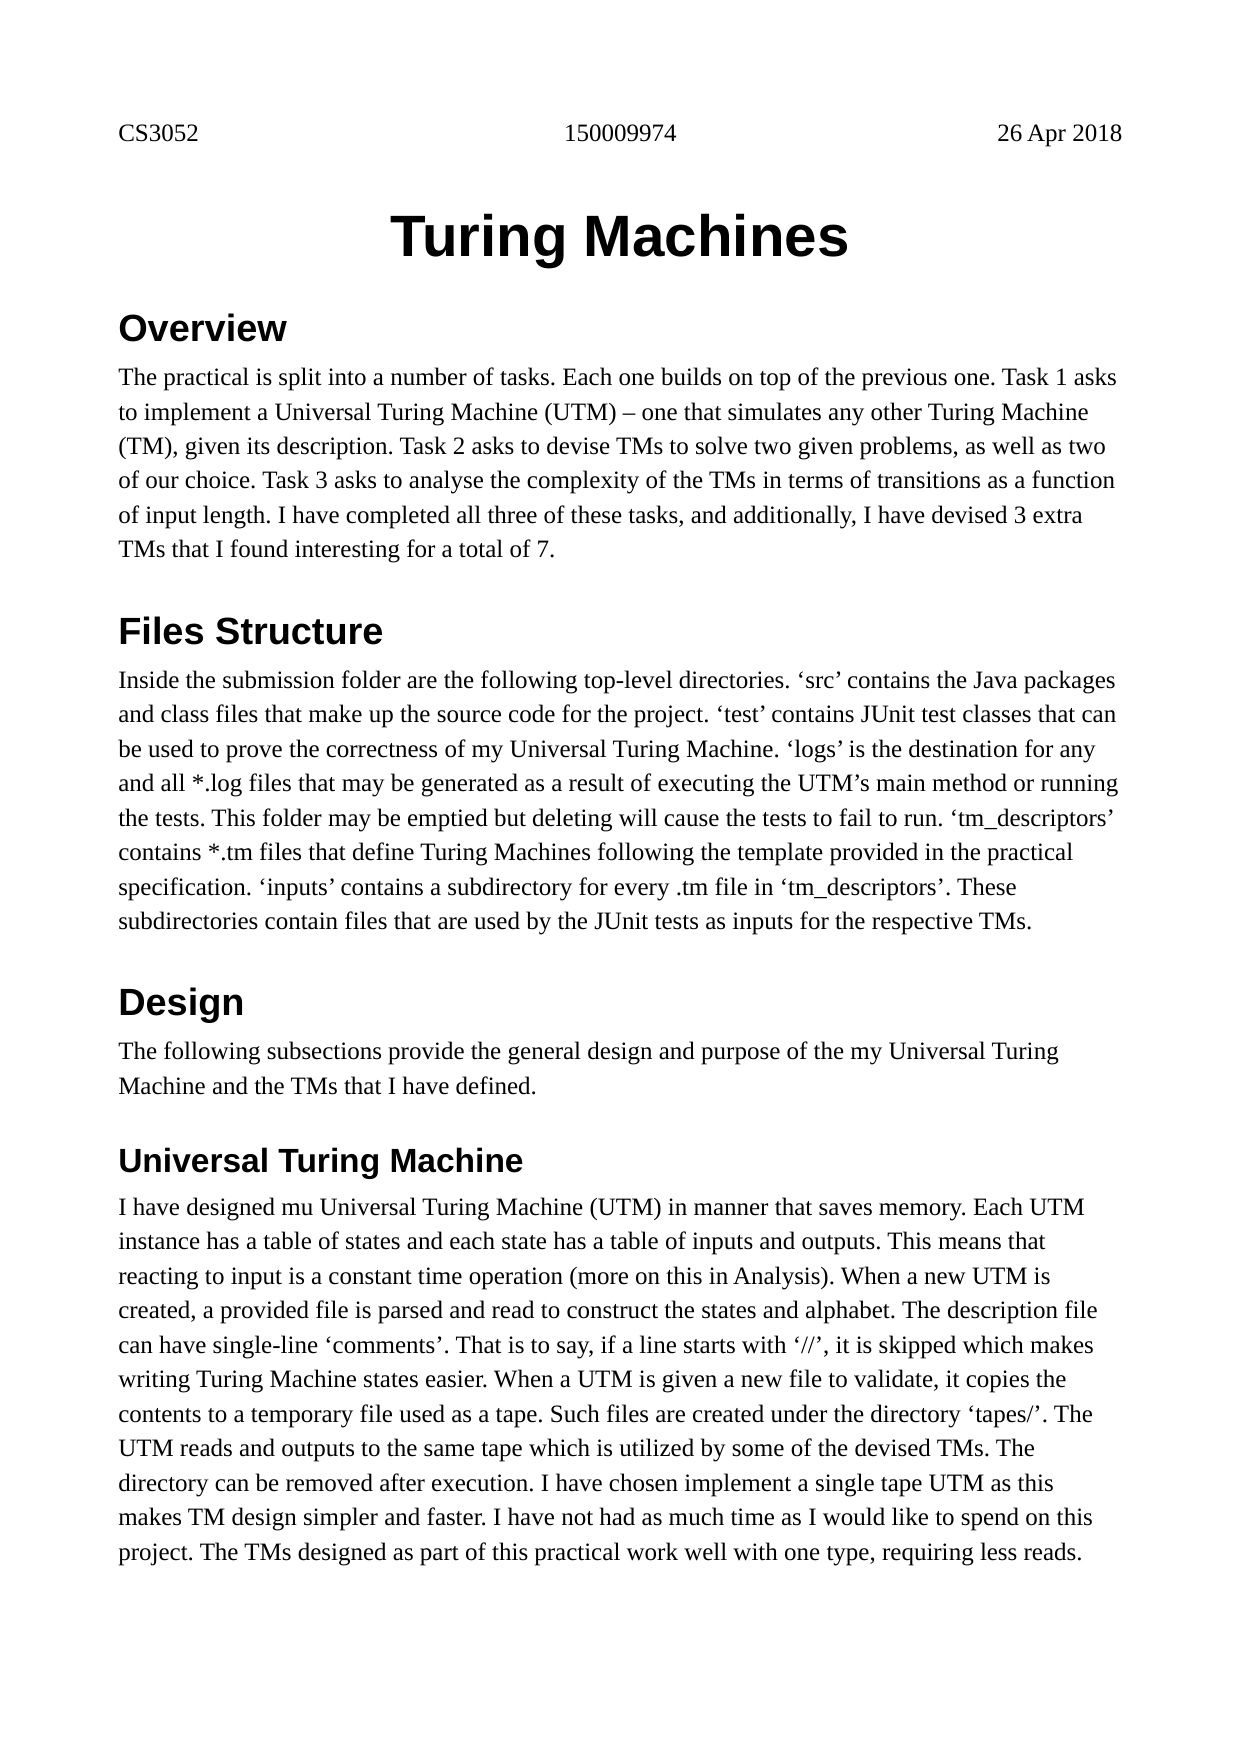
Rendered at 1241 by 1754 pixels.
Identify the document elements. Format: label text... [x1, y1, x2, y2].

text The following subsections provide the general design and purpose of the my Universal Turing Machine and the TMs that I have defined. [118, 1036, 1122, 1099]
subtitle Files Structure [118, 608, 1122, 652]
subtitle Universal Turing Machine [118, 1141, 1122, 1179]
text Inside the submission folder are the following top-level directories. ‘src’ contains the Java packages and class files that make up the source code for the project. ‘test’ contains JUnit test classes that can be used to prove the correctness of my Universal Turing Machine. ‘logs’ is the destination for any and all *.log files that may be generated as a result of executing the UTM’s main method or running the tests. This folder may be emptied but deleting will cause the tests to fail to run. ‘tm_descriptors’ contains *.tm files that define Turing Machines following the template provided in the practical specification. ‘inputs’ contains a subdirectory for every .tm file in ‘tm_descriptors’. These subdirectories contain files that are used by the JUnit tests as inputs for the respective TMs. [118, 665, 1122, 935]
title Turing Machines [118, 201, 1122, 268]
subtitle Design [118, 980, 1122, 1024]
text I have designed mu Universal Turing Machine (UTM) in manner that saves memory. Each UTM instance has a table of states and each state has a table of inputs and outputs. This means that reacting to input is a constant time operation (more on this in Analysis). When a new UTM is created, a provided file is parsed and read to construct the states and alphabet. The description file can have single-line ‘comments’. That is to say, if a line starts with ‘//’, it is skipped which makes writing Turing Machine states easier. When a UTM is given a new file to validate, it copies the contents to a temporary file used as a tape. Such files are created under the directory ‘tapes/’. The UTM reads and outputs to the same tape which is utilized by some of the devised TMs. The directory can be removed after execution. I have chosen implement a single tape UTM as this makes TM design simpler and faster. I have not had as much time as I would like to spend on this project. The TMs designed as part of this practical work well with one type, requiring less reads. [118, 1192, 1122, 1565]
subtitle Overview [118, 306, 1122, 349]
text The practical is split into a number of tasks. Each one builds on top of the previous one. Task 1 asks to implement a Universal Turing Machine (UTM) – one that simulates any other Turing Machine (TM), given its description. Task 2 asks to devise TMs to solve two given problems, as well as two of our choice. Task 3 asks to analyse the complexity of the TMs in terms of transitions as a function of input length. I have completed all three of these tasks, and additionally, I have devised 3 extra TMs that I found interesting for a total of 7. [118, 362, 1122, 563]
